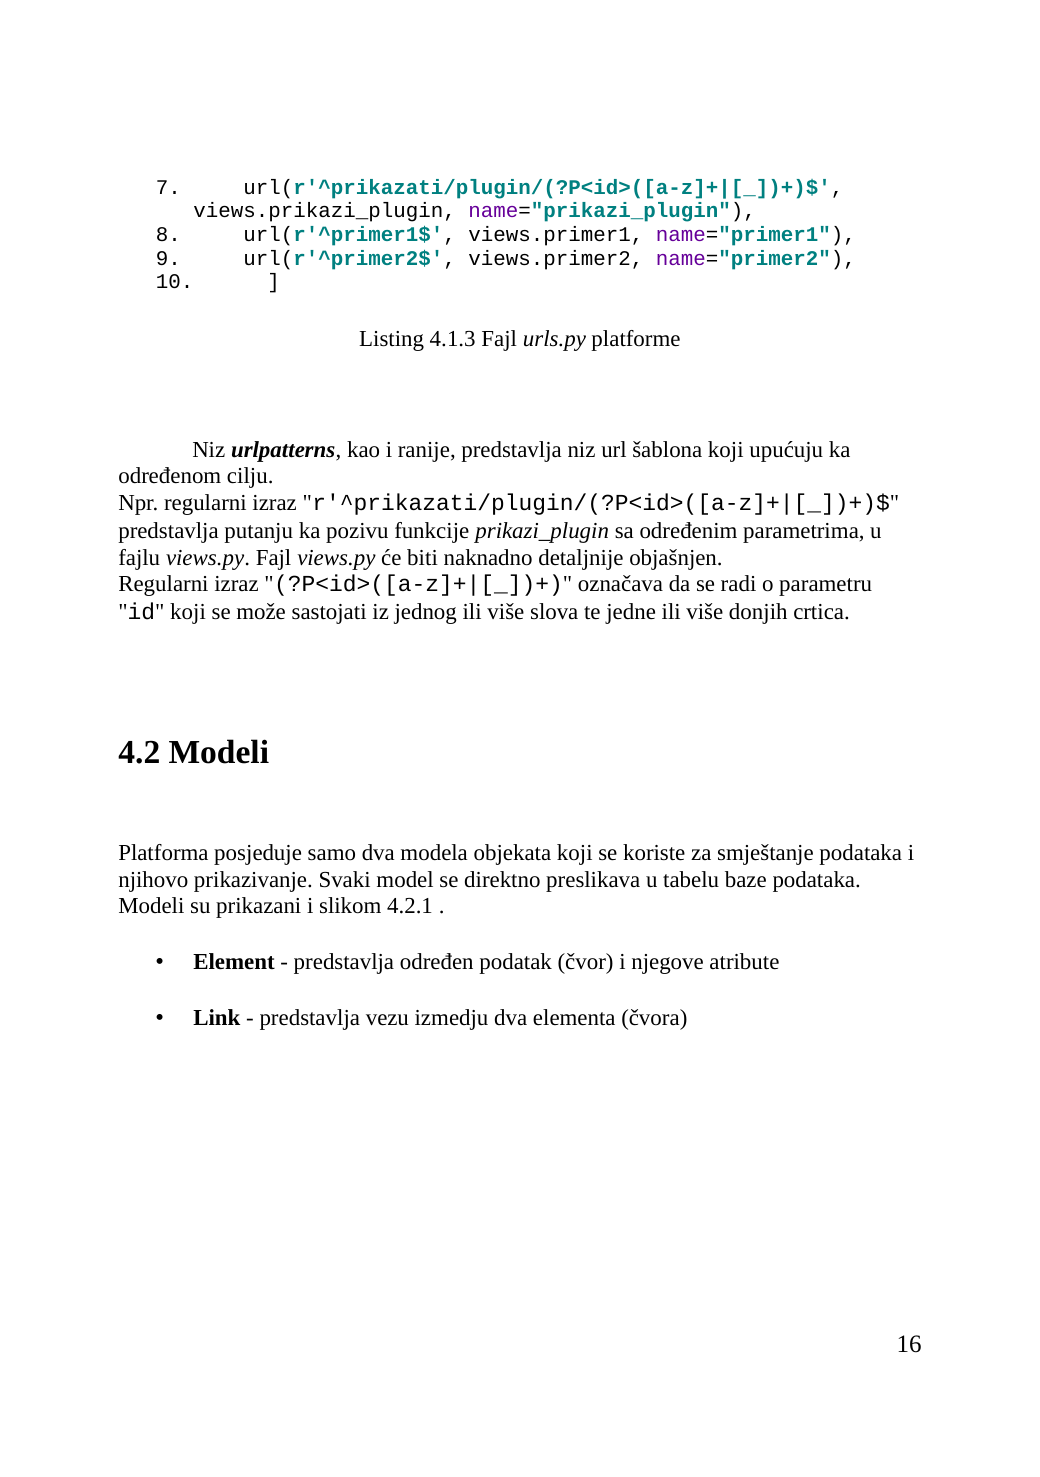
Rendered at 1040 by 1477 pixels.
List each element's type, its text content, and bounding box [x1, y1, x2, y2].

text Regularni izraz "(?P<id>([a-z]+|[_])+)" označava da se radi o parametru "id" koji se može sastojati iz jednog ili više slova te jedne ili više donjih crtica. [118, 570, 921, 626]
list url(r'^primer2$', views.primer2, name="primer2"), [156, 248, 921, 271]
text Listing 4.1.3 Fajl urls.py platforme [118, 324, 921, 351]
list url(r'^primer1$', views.primer1, name="primer1"), [156, 224, 921, 248]
list url(r'^prikazati/plugin/(?P<id>([a-z]+|[_])+)$', views.prikazi_plugin, name="prikazi_plugin"), [156, 177, 921, 224]
list Link - predstavlja vezu izmedju dva elementa (čvora) [156, 1004, 921, 1030]
subtitle 4.2 Modeli [118, 732, 921, 771]
text Platforma posjeduje samo dva modela objekata koji se koriste za smještanje podataka i njihovo prikazivanje. Svaki model se direktno preslikava u tabelu baze podataka. Modeli su prikazani i slikom 4.2.1 . [118, 839, 921, 918]
list ] [156, 271, 921, 295]
text Npr. regularni izraz "r'^prikazati/plugin/(?P<id>([a-z]+|[_])+)$" predstavlja putanju ka pozivu funkcije prikazi_plugin sa određenim parametrima, u fajlu views.py. Fajl views.py će biti naknadno detaljnije objašnjen. [118, 489, 921, 570]
text Niz urlpatterns, kao i ranije, predstavlja niz url šablona koji upućuju ka određenom cilju. [118, 436, 921, 489]
list Element - predstavlja određen podatak (čvor) i njegove atribute [156, 948, 921, 974]
